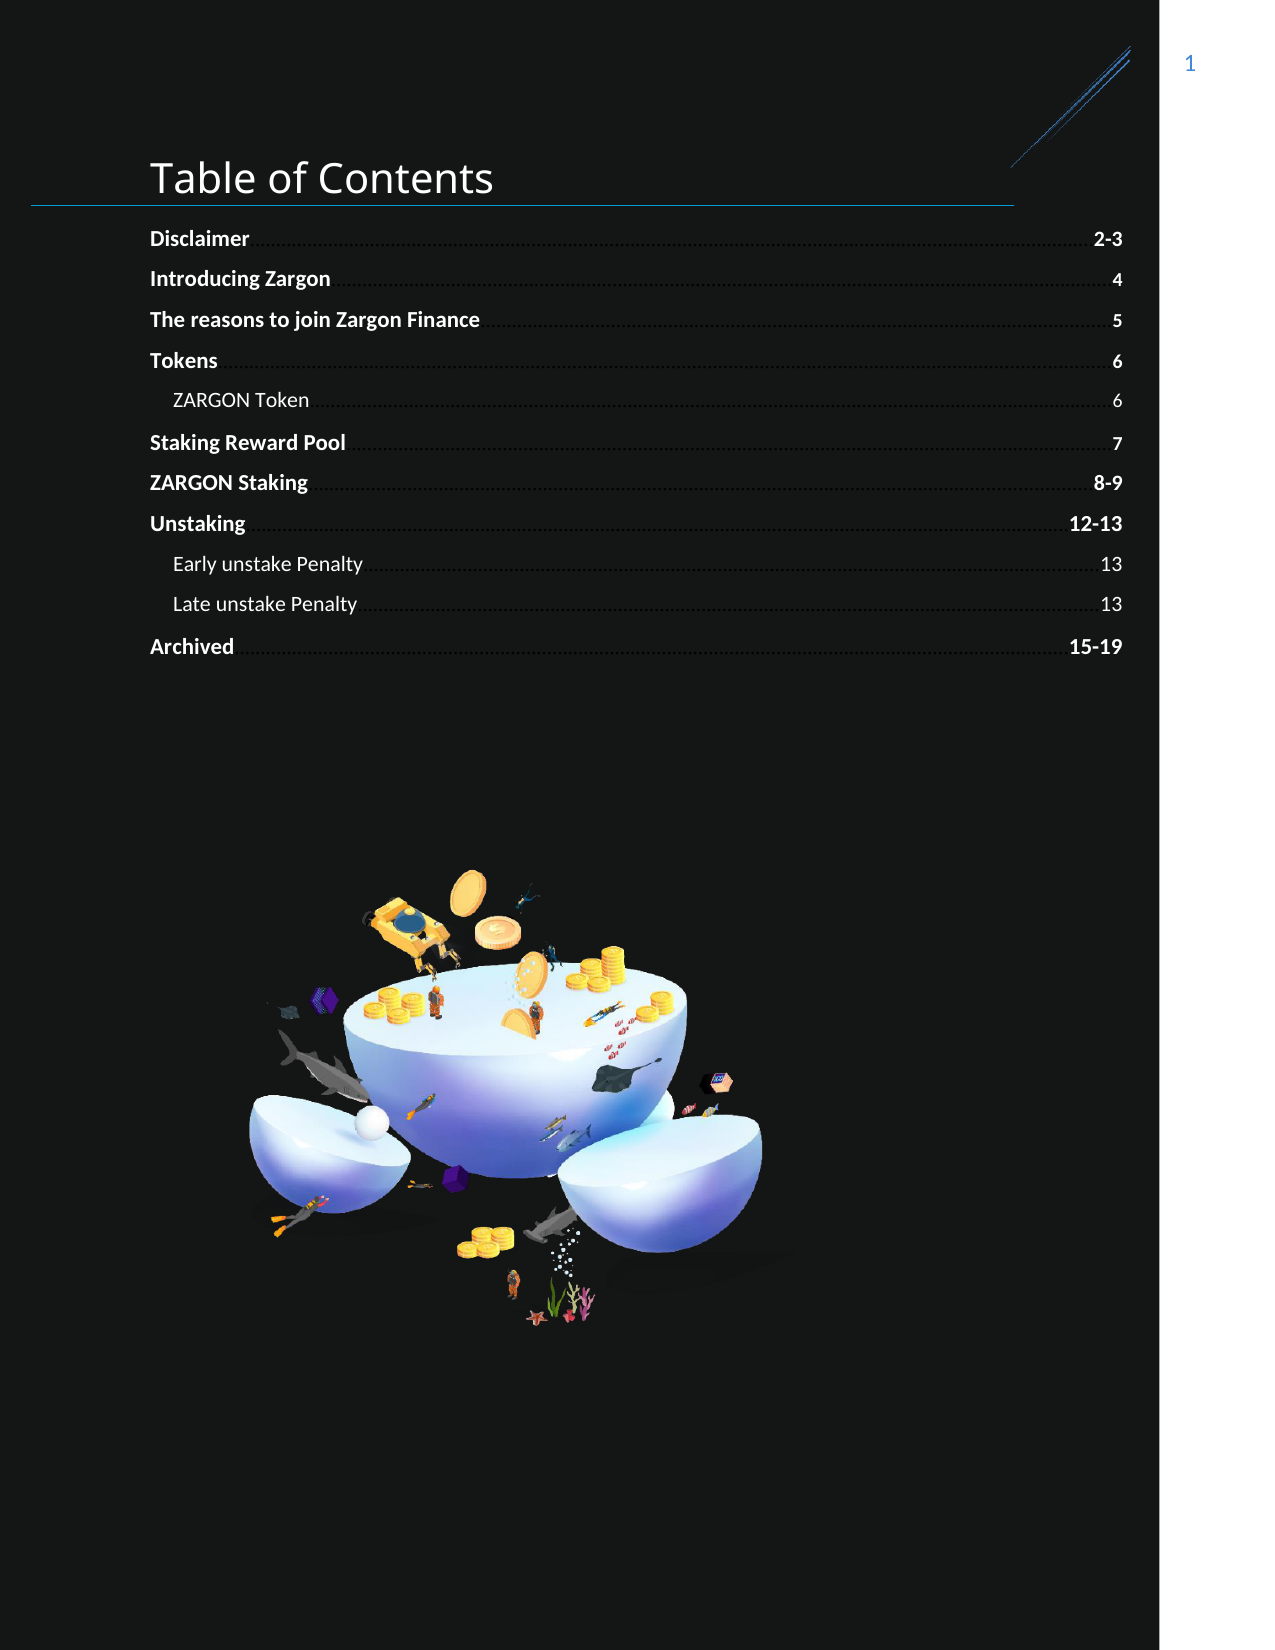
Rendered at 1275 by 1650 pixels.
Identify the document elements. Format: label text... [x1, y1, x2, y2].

text Unstaking 12-13 [150, 509, 1196, 537]
text Archived 15-19 [150, 632, 1196, 660]
text 1 [150, 47, 1196, 77]
text Disclaimer 2-3 [150, 224, 1196, 252]
text ZARGON Token 6 [173, 387, 1196, 413]
text Tokens 6 [150, 346, 1196, 374]
text Introducing Zargon 4 [150, 264, 1196, 293]
text ZARGON Staking 8-9 [150, 468, 1196, 496]
text Early unstake Penalty 13 [173, 550, 1196, 576]
text Late unstake Penalty 13 [173, 591, 1196, 617]
text The reasons to join Zargon Finance 5 [150, 305, 1196, 333]
picture [0, 0, 1160, 1650]
text Staking Reward Pool 7 [150, 428, 1196, 456]
text Table of Contents [150, 149, 1196, 206]
